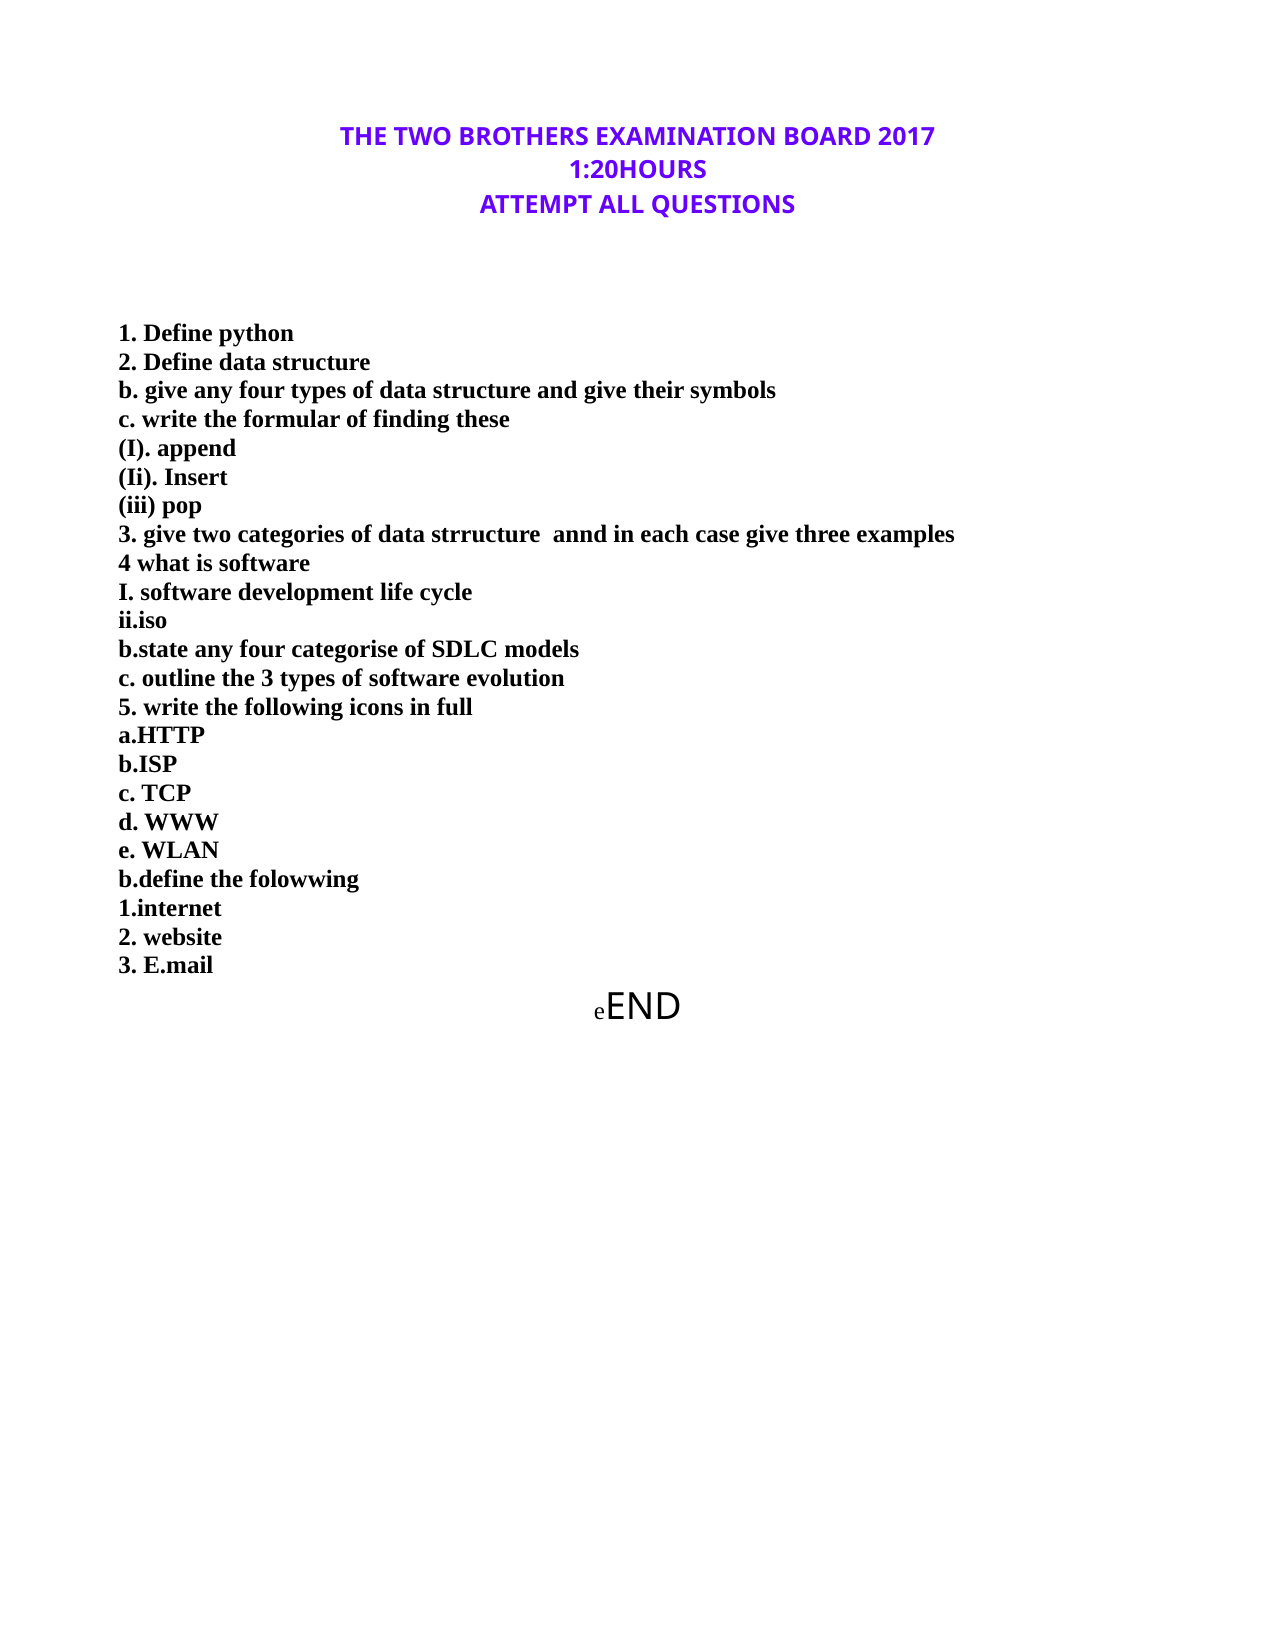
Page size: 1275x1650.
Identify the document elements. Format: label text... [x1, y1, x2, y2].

text a.HTTP [118, 720, 1157, 749]
text 3. E.mail [118, 950, 1157, 979]
text (iii) pop [118, 490, 1157, 519]
text d. WWW [118, 807, 1157, 835]
text 4 what is software [118, 548, 1157, 577]
text I. software development life cycle [118, 577, 1157, 605]
text 2. Define data structure [118, 347, 1157, 375]
text c. TCP [118, 778, 1157, 807]
text 1. Define python [118, 318, 1157, 347]
text e. WLAN [118, 835, 1157, 864]
text 3. give two categories of data strructure annd in each case give three examples [118, 519, 1157, 548]
text b. give any four types of data structure and give their symbols [118, 375, 1157, 404]
text (I). append [118, 433, 1157, 462]
text eEND [118, 979, 1157, 1030]
text 5. write the following icons in full [118, 692, 1157, 720]
text b.state any four categorise of SDLC models [118, 634, 1157, 663]
text c. write the formular of finding these [118, 404, 1157, 433]
text 1.internet [118, 893, 1157, 922]
text c. outline the 3 types of software evolution [118, 663, 1157, 692]
text ii.iso [118, 605, 1157, 634]
text b.ISP [118, 749, 1157, 778]
text b.define the folowwing [118, 864, 1157, 893]
text 2. website [118, 922, 1157, 950]
text (Ii). Insert [118, 462, 1157, 490]
